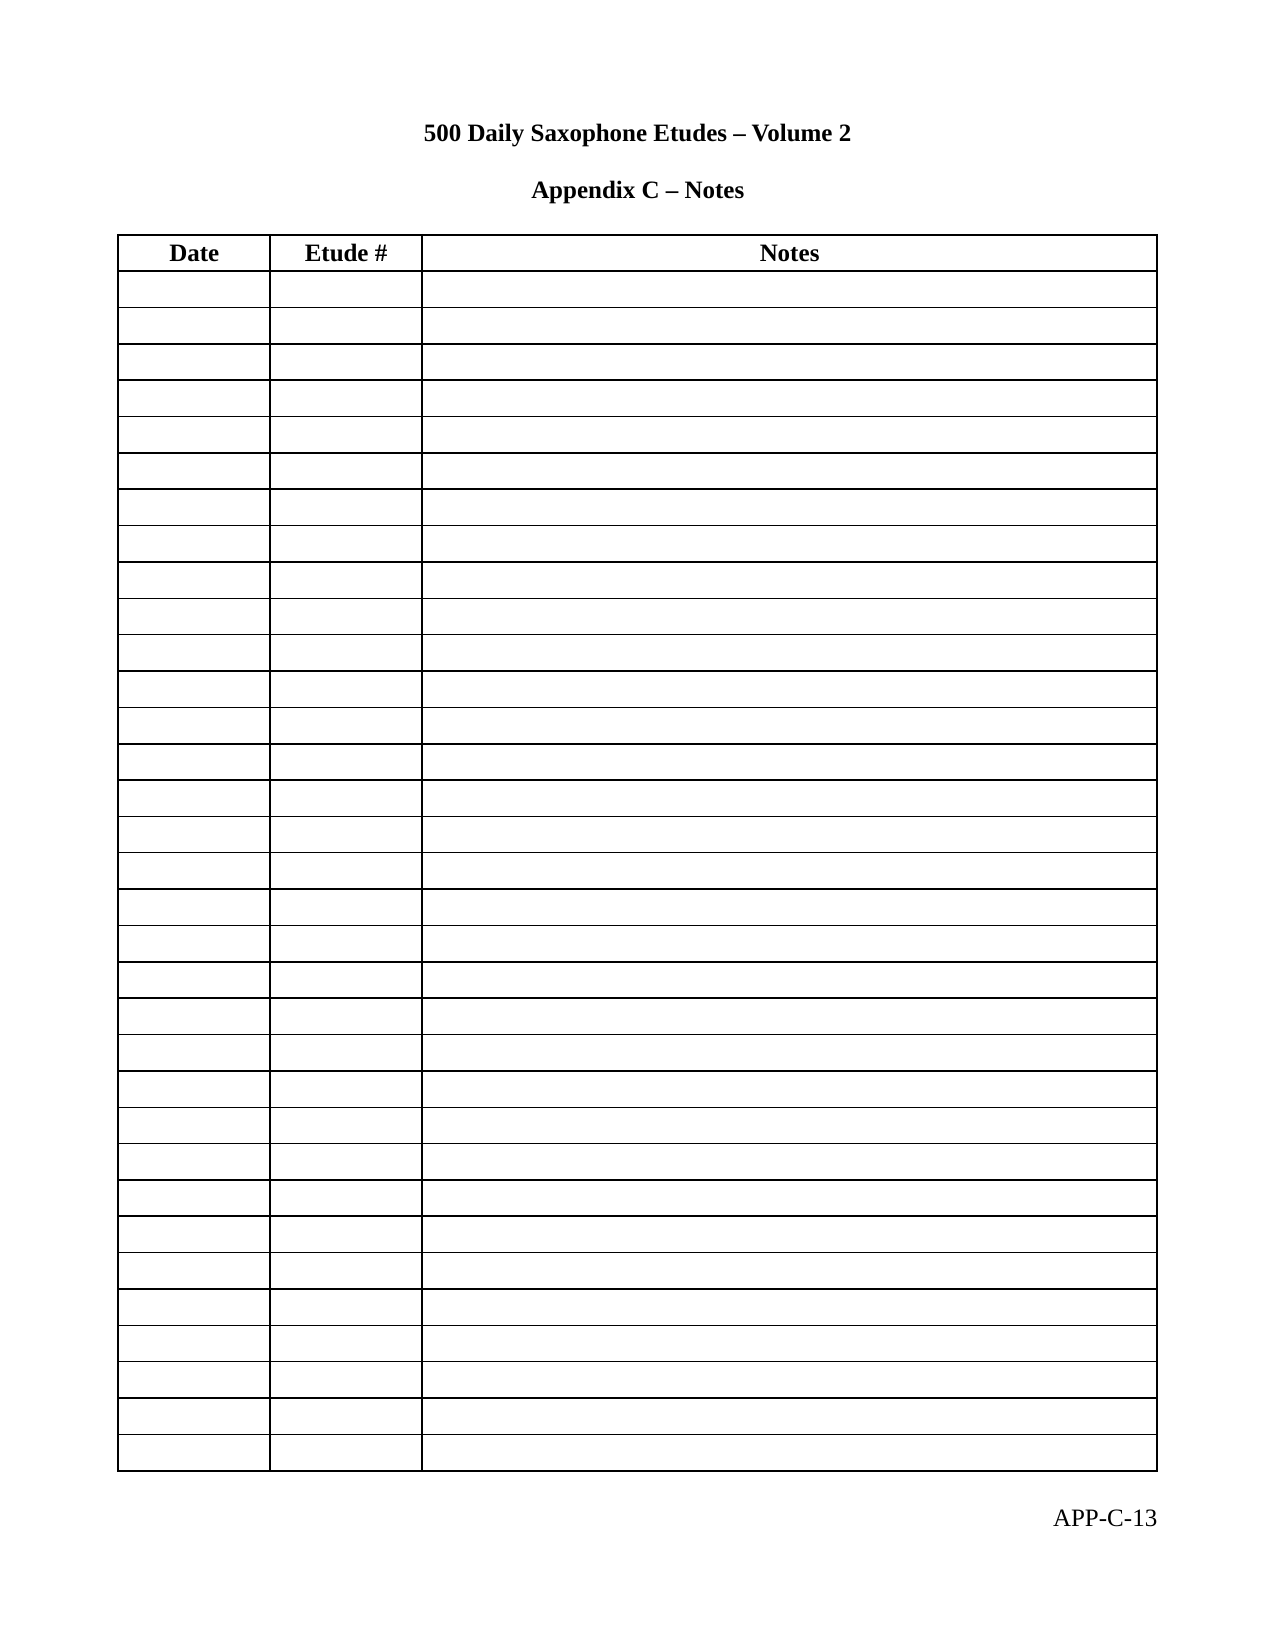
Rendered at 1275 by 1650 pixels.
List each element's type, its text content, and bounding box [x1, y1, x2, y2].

table_cell [271, 1290, 421, 1324]
table_cell [119, 526, 269, 561]
table_cell [271, 1144, 421, 1179]
table_cell [119, 272, 269, 307]
table_cell [119, 381, 269, 416]
table_cell [423, 417, 1156, 452]
table_cell [271, 345, 421, 379]
table_cell [271, 1399, 421, 1433]
table_cell [423, 1399, 1156, 1433]
table_cell [271, 853, 421, 888]
table_cell [119, 345, 269, 379]
table_cell [119, 672, 269, 706]
table_cell [119, 635, 269, 670]
table_cell [423, 745, 1156, 779]
table_cell [423, 890, 1156, 924]
table_cell [119, 1253, 269, 1288]
table_cell [271, 1108, 421, 1143]
table_cell [119, 1108, 269, 1143]
table_cell [271, 1253, 421, 1288]
table_cell [271, 926, 421, 961]
table_cell [271, 890, 421, 924]
table_cell [119, 853, 269, 888]
table_cell [119, 1144, 269, 1179]
table_cell [271, 490, 421, 525]
table_cell [423, 963, 1156, 997]
table_cell [271, 526, 421, 561]
table_cell [119, 1362, 269, 1397]
table_cell [423, 672, 1156, 706]
table_cell [271, 599, 421, 634]
table_header Etude # [271, 236, 421, 270]
table_cell [119, 490, 269, 525]
table_cell [119, 890, 269, 924]
table_cell [423, 1144, 1156, 1179]
table_cell [271, 454, 421, 488]
table_cell [271, 417, 421, 452]
table_cell [423, 454, 1156, 488]
table_cell [423, 1253, 1156, 1288]
table_cell [271, 308, 421, 343]
table_cell [119, 308, 269, 343]
table_cell [423, 599, 1156, 634]
table_cell [423, 1326, 1156, 1361]
table_cell [423, 272, 1156, 307]
table_cell [423, 1035, 1156, 1070]
table_cell [423, 1217, 1156, 1252]
table_cell [119, 1217, 269, 1252]
table_cell [119, 999, 269, 1034]
table_cell [271, 1217, 421, 1252]
table_cell [119, 1072, 269, 1106]
table_cell [423, 1290, 1156, 1324]
table_cell [119, 817, 269, 852]
table_header Notes [423, 236, 1156, 270]
table_cell [119, 745, 269, 779]
table_cell [119, 563, 269, 597]
table_cell [423, 563, 1156, 597]
table_cell [271, 381, 421, 416]
table_cell [423, 708, 1156, 743]
table_cell [271, 272, 421, 307]
table_cell [119, 781, 269, 816]
table_cell [119, 1435, 269, 1470]
table_cell [119, 454, 269, 488]
table_cell [271, 817, 421, 852]
table_cell [271, 1435, 421, 1470]
table_cell [119, 963, 269, 997]
table_cell [119, 599, 269, 634]
table_cell [423, 999, 1156, 1034]
table_cell [271, 745, 421, 779]
table_header Date [119, 236, 269, 270]
table_cell [423, 345, 1156, 379]
table_cell [423, 635, 1156, 670]
table_cell [271, 1072, 421, 1106]
table_cell [271, 999, 421, 1034]
table_cell [271, 1326, 421, 1361]
table_cell [119, 417, 269, 452]
table_cell [271, 1181, 421, 1215]
table_cell [119, 1035, 269, 1070]
table_cell [271, 708, 421, 743]
table_cell [271, 672, 421, 706]
table_cell [271, 635, 421, 670]
table_cell [271, 1035, 421, 1070]
table_cell [119, 1290, 269, 1324]
table_cell [423, 781, 1156, 816]
table_cell [271, 563, 421, 597]
table_cell [423, 526, 1156, 561]
table_cell [423, 1181, 1156, 1215]
table_cell [119, 1326, 269, 1361]
table_cell [271, 1362, 421, 1397]
table_cell [119, 926, 269, 961]
table_cell [423, 381, 1156, 416]
table_cell [423, 853, 1156, 888]
table_cell [271, 963, 421, 997]
table_cell [423, 1435, 1156, 1470]
table_cell [423, 308, 1156, 343]
table_cell [423, 926, 1156, 961]
table_cell [119, 1181, 269, 1215]
table_cell [119, 1399, 269, 1433]
table_cell [423, 490, 1156, 525]
table_cell [423, 817, 1156, 852]
table_cell [423, 1108, 1156, 1143]
table_cell [271, 781, 421, 816]
table_cell [423, 1072, 1156, 1106]
table_cell [423, 1362, 1156, 1397]
table_cell [119, 708, 269, 743]
